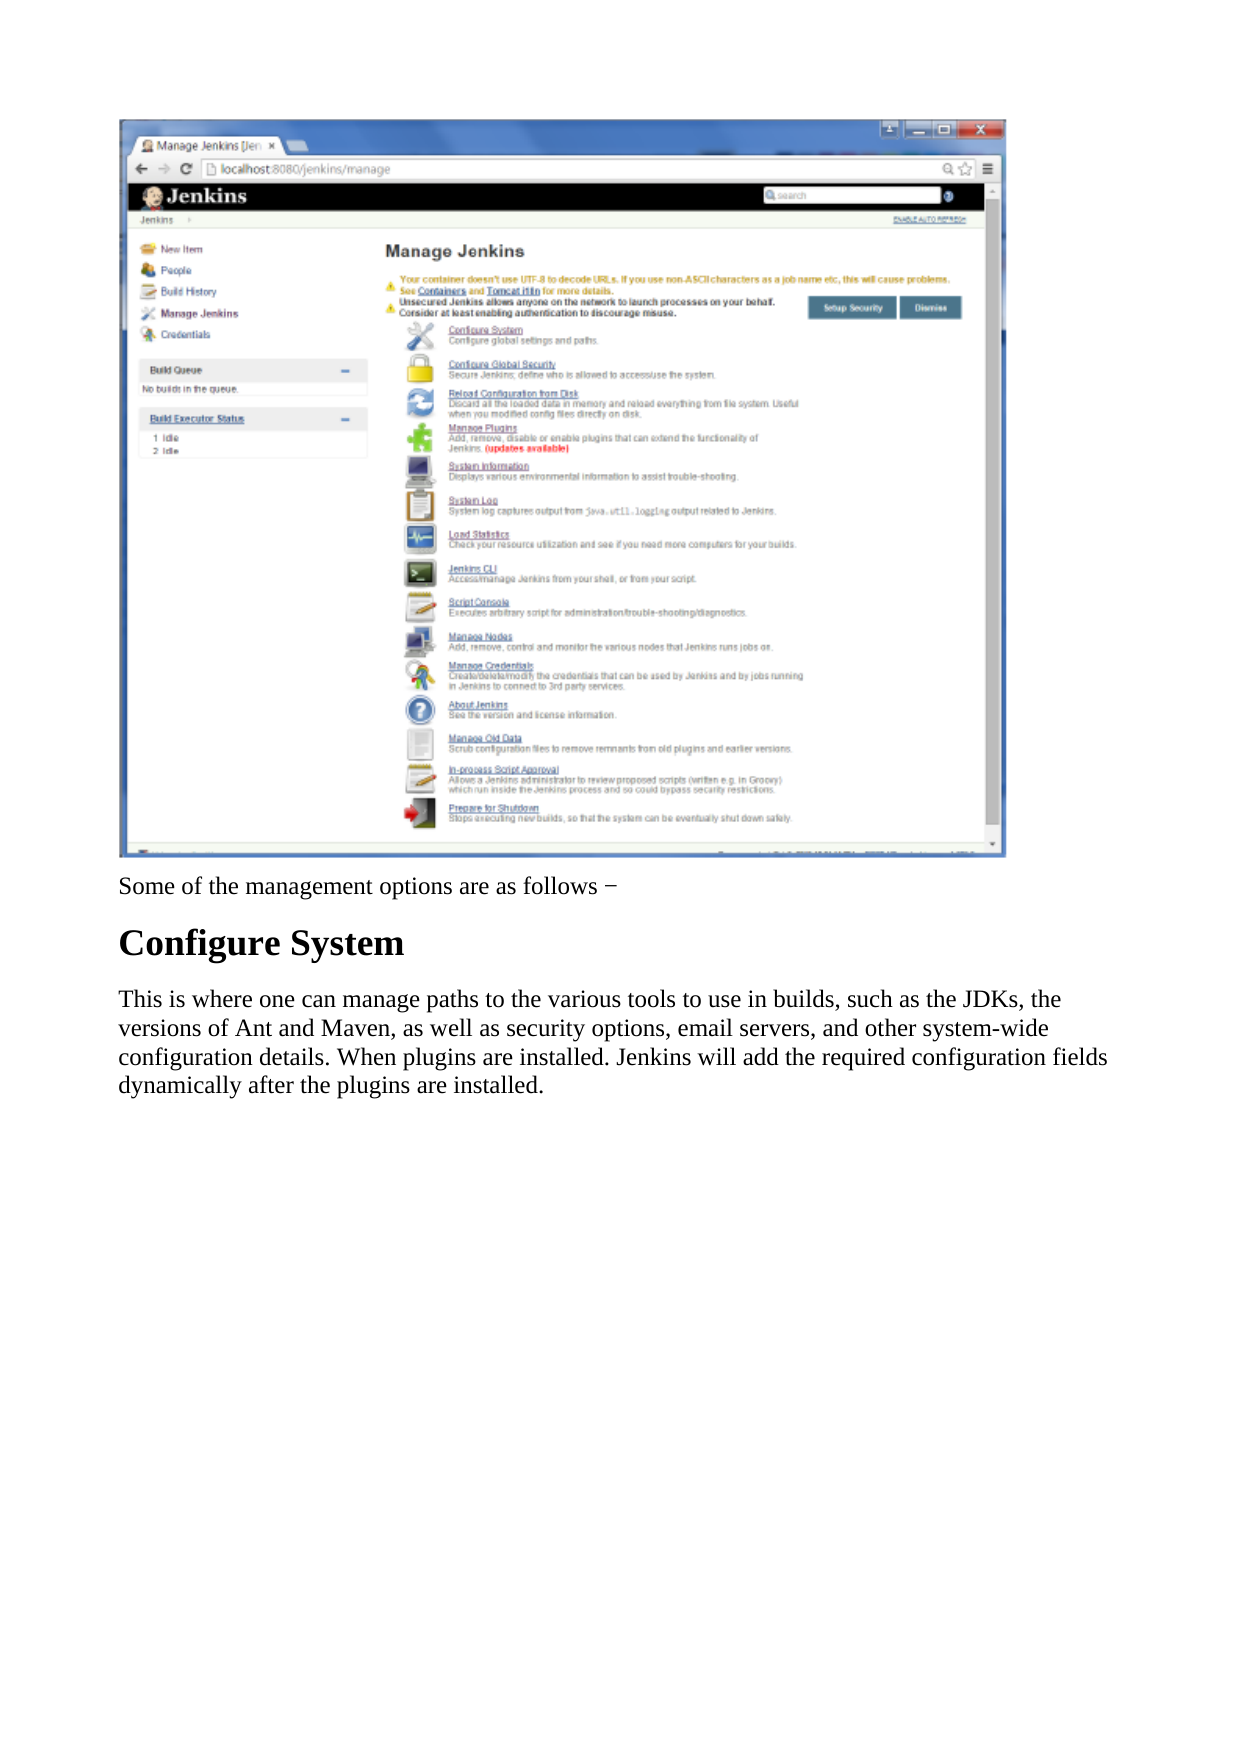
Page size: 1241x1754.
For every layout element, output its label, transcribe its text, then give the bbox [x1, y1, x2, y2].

picture [118, 118, 1008, 861]
text Some of the management options are as follows − [118, 871, 1122, 899]
text This is where one can manage paths to the various tools to use in builds, such as the JDKs, the versions of Ant and Maven, as well as security options, email servers, and other system-wide configuration details. When plugins are installed. Jenkins will add the required configuration fields dynamically after the plugins are installed. [118, 984, 1122, 1099]
subtitle Configure System [118, 920, 1122, 963]
